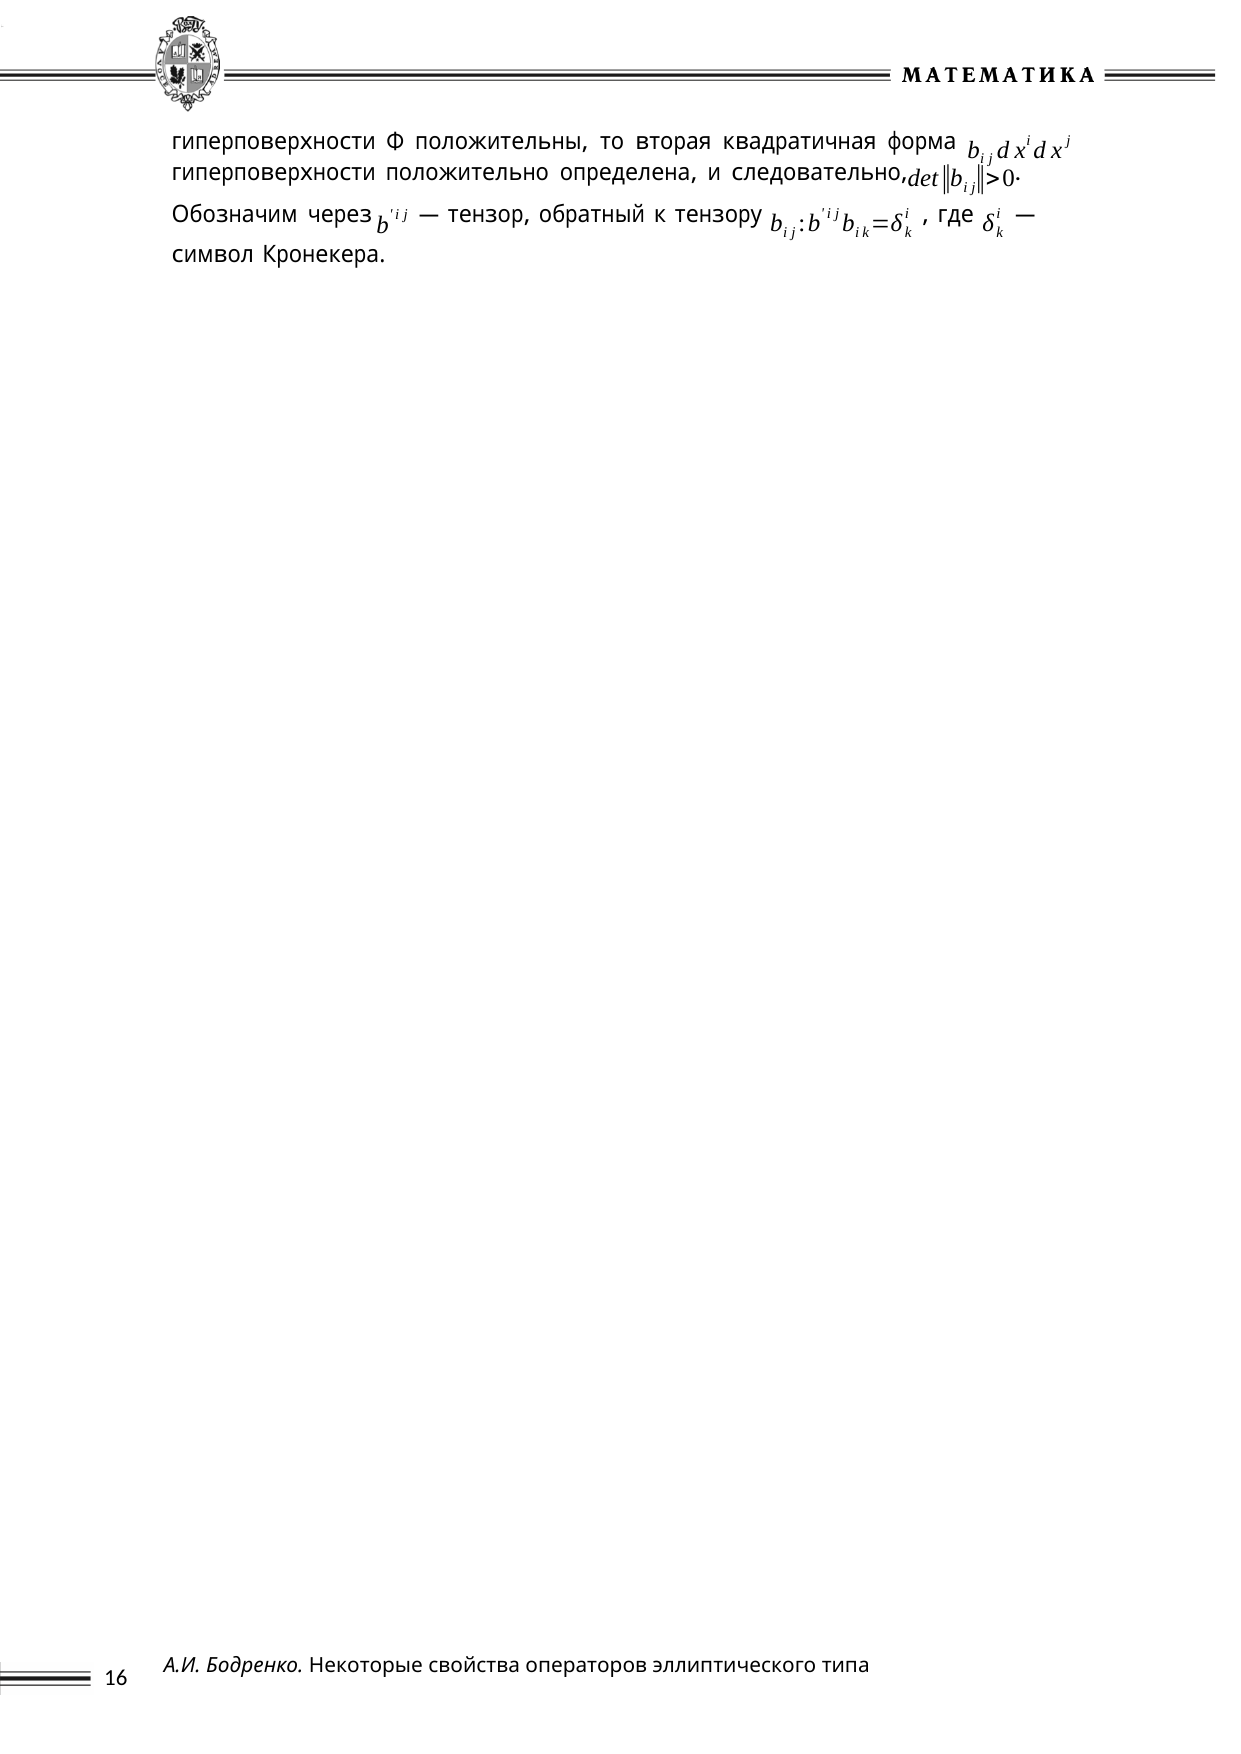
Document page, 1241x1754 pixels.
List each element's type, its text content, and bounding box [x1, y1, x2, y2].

picture [0, 1662, 94, 1695]
picture [0, 6, 1216, 117]
text Пусть Φ не имеет действительных асимптотических направлений, то есть все глав-ные кривизны Φ имеют в каждой точке одинаковый знак. Не ограничивая общности, ориентируем Φ единичным вектором нормали так, чтобы средняя кривизна гиперповерх-ности Φ была положительной в каждой точке. Пусть все главные кривизны гиперпо-верхности Φ строго положительны на Φ. Пусть — координаты единичного вектора нормали гиперповерхности Φ в точке , где — средняя кривизна гиперповерхности Φ в точке . Векторы образуют базис касательного про-странства к Φ в точке , где символ «,i» означает ковариантную производную в метрике гиперповерхности Φ. Пусть — метрический тензор гиперповерхности Φ, где δαβ — символ Кронекера. Пусть gkl — тензор, обратный к gij,, — тензор второй квадратичной формы гиперповерхности Φ. Так как все главные кривизны гиперповерхности Φ положительны, то вторая квадратичная форма гиперповерхности положительно определена, и следовательно,. Обозначим через — тензор, обратный к тензору , где — символ Кронекера. [171, 118, 1117, 269]
